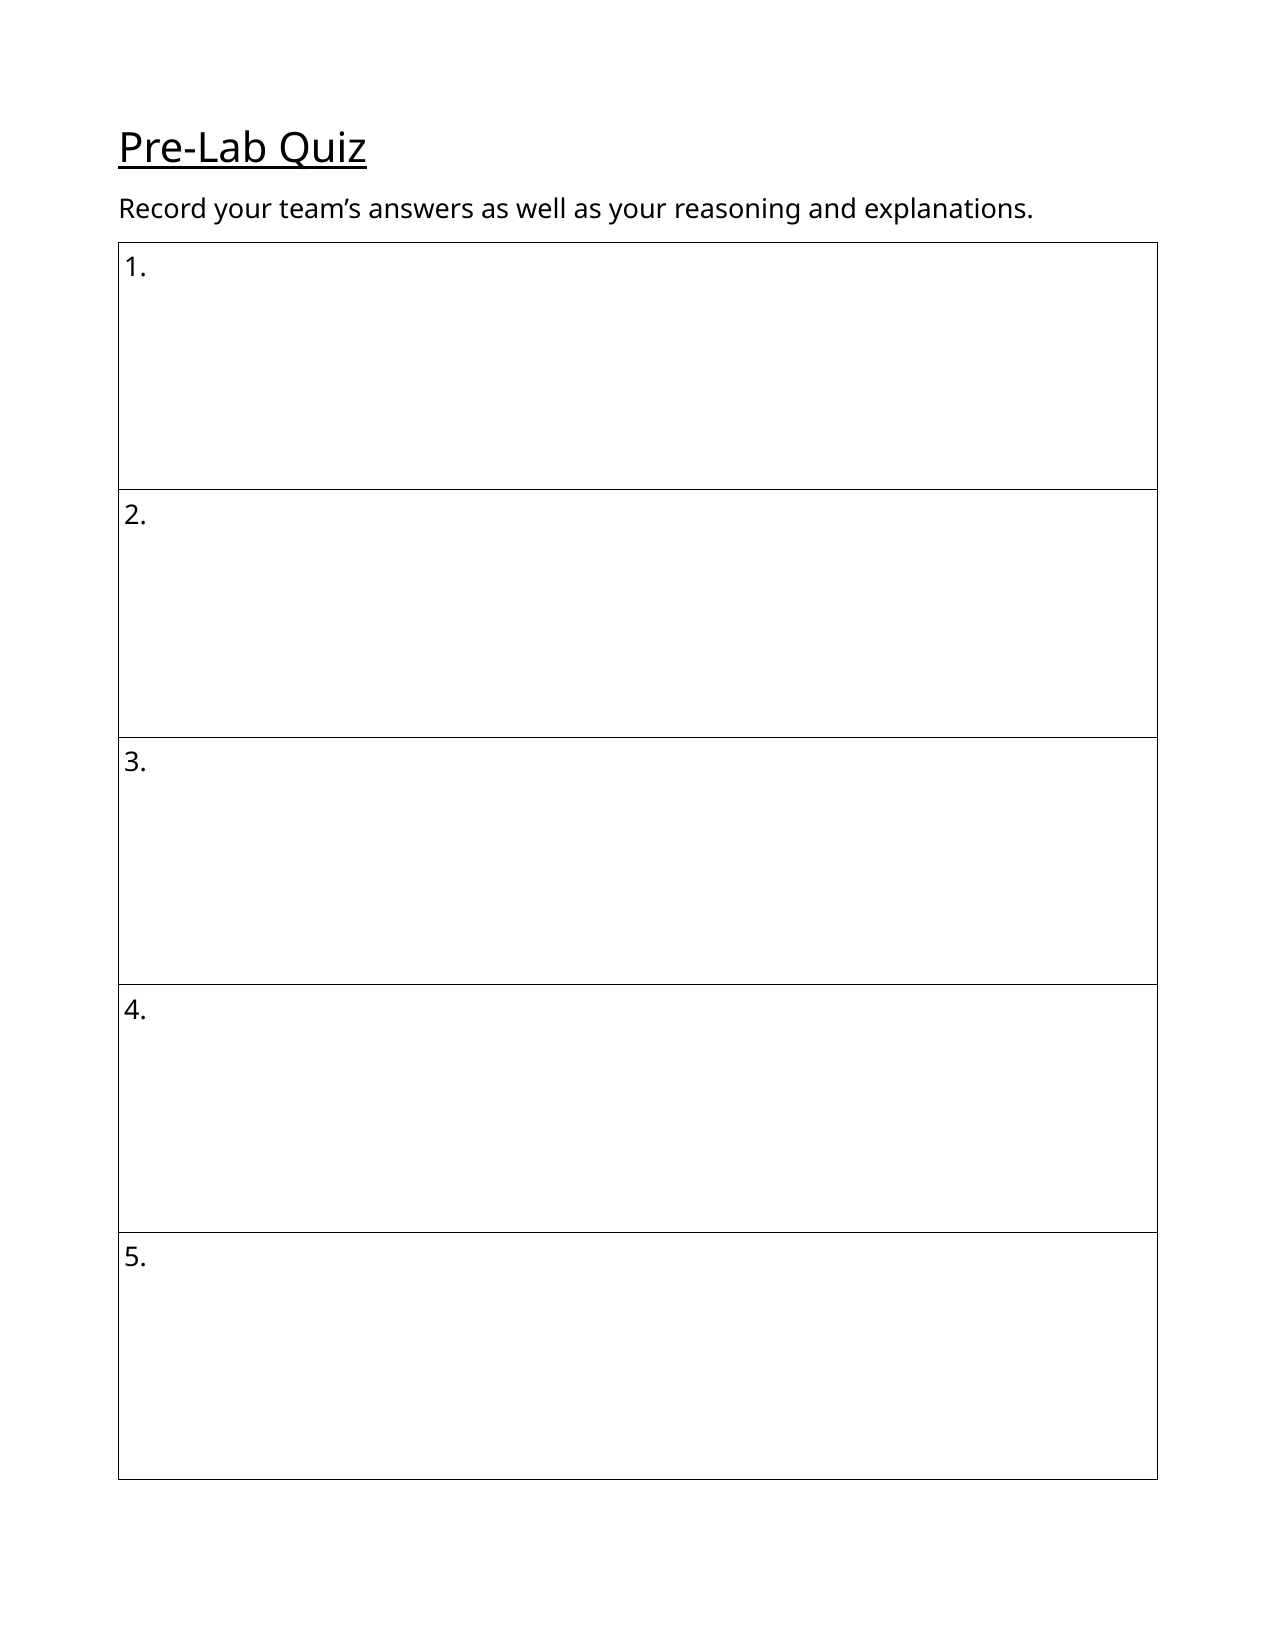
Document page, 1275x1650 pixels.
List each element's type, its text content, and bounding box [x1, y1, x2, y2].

table_cell 3. [119, 738, 1157, 984]
text Record your team’s answers as well as your reasoning and explanations. [118, 190, 1157, 227]
text Pre-Lab Quiz [118, 118, 1157, 175]
table_cell 5. [119, 1233, 1157, 1479]
table_cell 2. [119, 490, 1157, 737]
table_header 1. [119, 243, 1157, 489]
table_cell 4. [119, 985, 1157, 1232]
